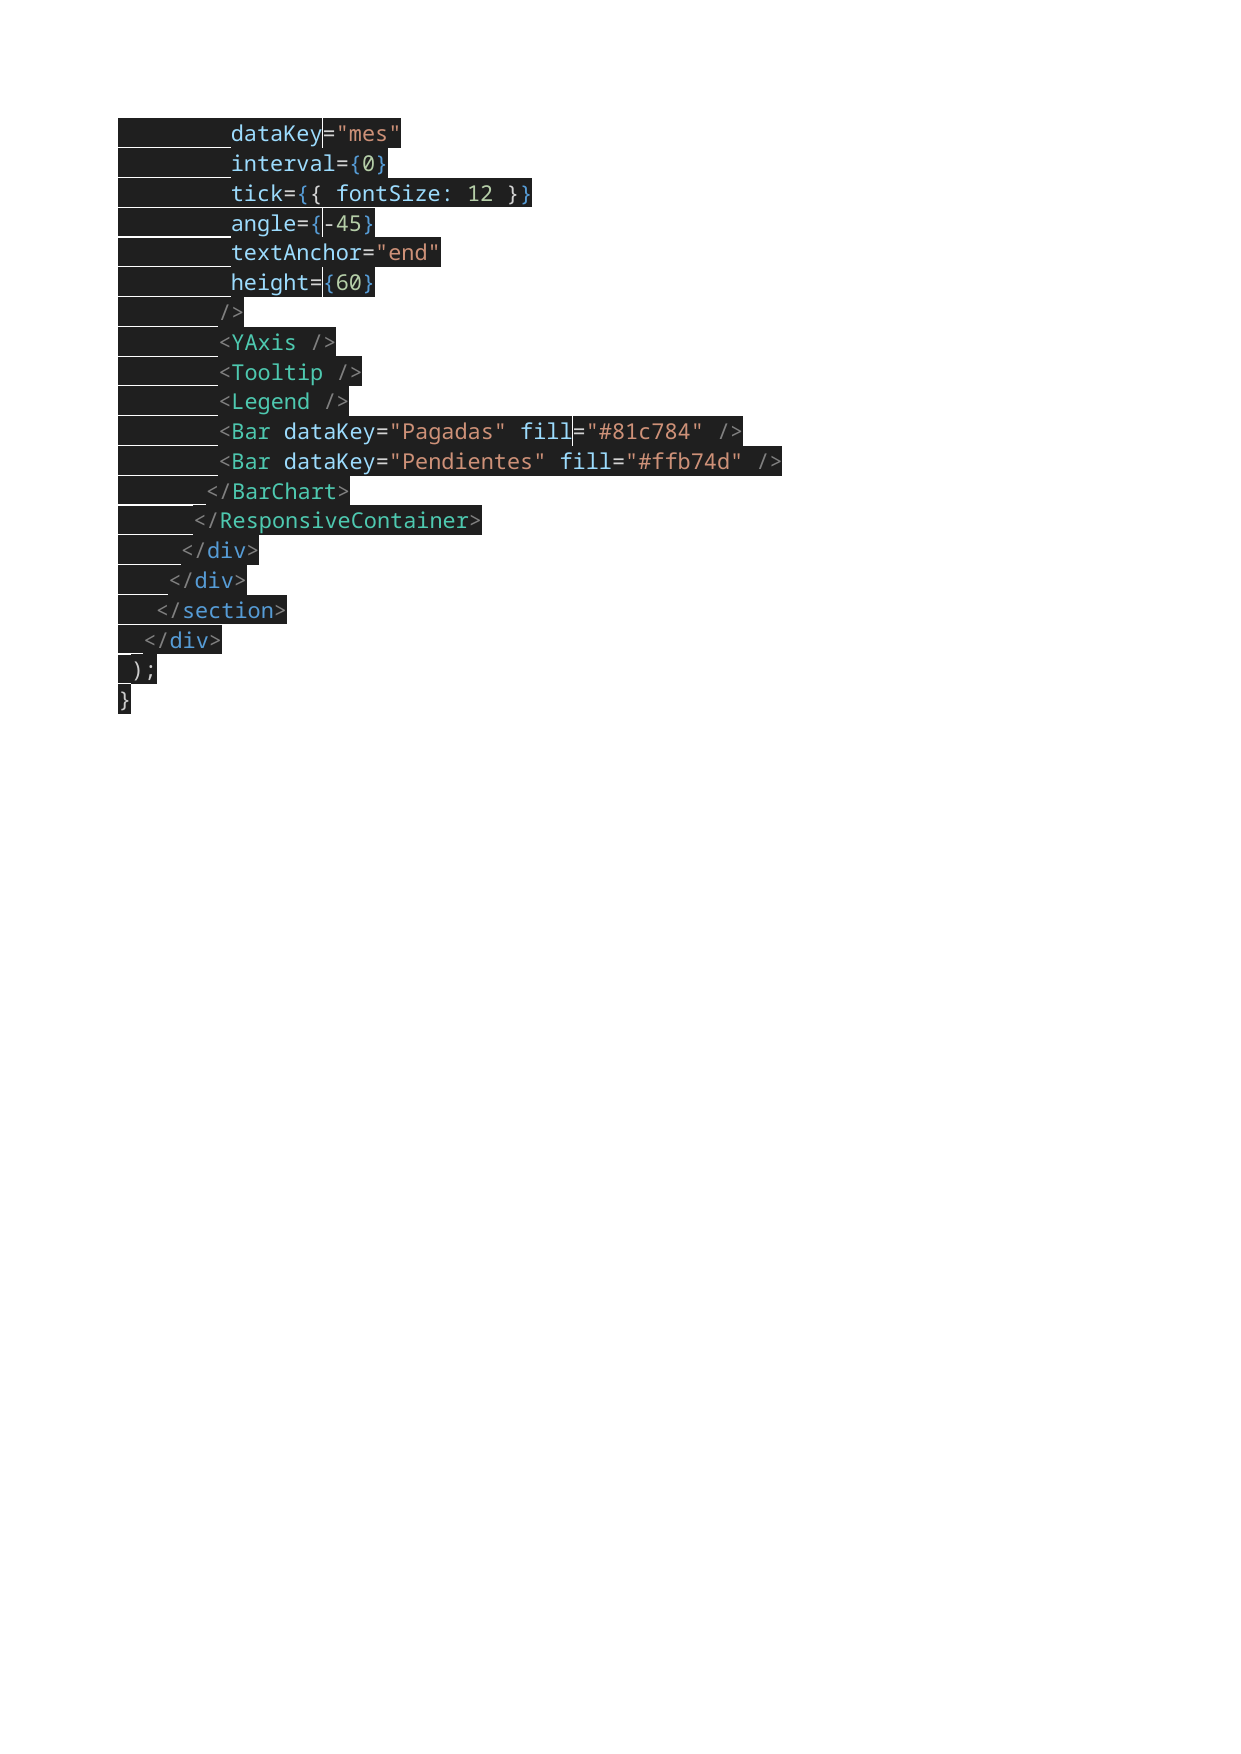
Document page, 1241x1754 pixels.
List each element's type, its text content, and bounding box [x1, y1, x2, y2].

text interval={0} [118, 148, 1122, 178]
text textAnchor="end" [118, 237, 1122, 267]
text </ResponsiveContainer> [118, 505, 1122, 535]
text </div> [118, 565, 1122, 595]
text </div> [118, 535, 1122, 565]
text tick={{ fontSize: 12 }} [118, 178, 1122, 207]
text <Legend /> [118, 386, 1122, 416]
text <Bar dataKey="Pagadas" fill="#81c784" /> [118, 416, 1122, 446]
text angle={-45} [118, 207, 1122, 237]
text <Bar dataKey="Pendientes" fill="#ffb74d" /> [118, 446, 1122, 476]
text } [118, 684, 1122, 714]
text height={60} [118, 267, 1122, 297]
text </BarChart> [118, 476, 1122, 505]
text ); [118, 654, 1122, 684]
text </div> [118, 624, 1122, 654]
text dataKey="mes" [118, 118, 1122, 148]
text <YAxis /> [118, 327, 1122, 356]
text <Tooltip /> [118, 356, 1122, 386]
text </section> [118, 595, 1122, 624]
text /> [118, 297, 1122, 327]
